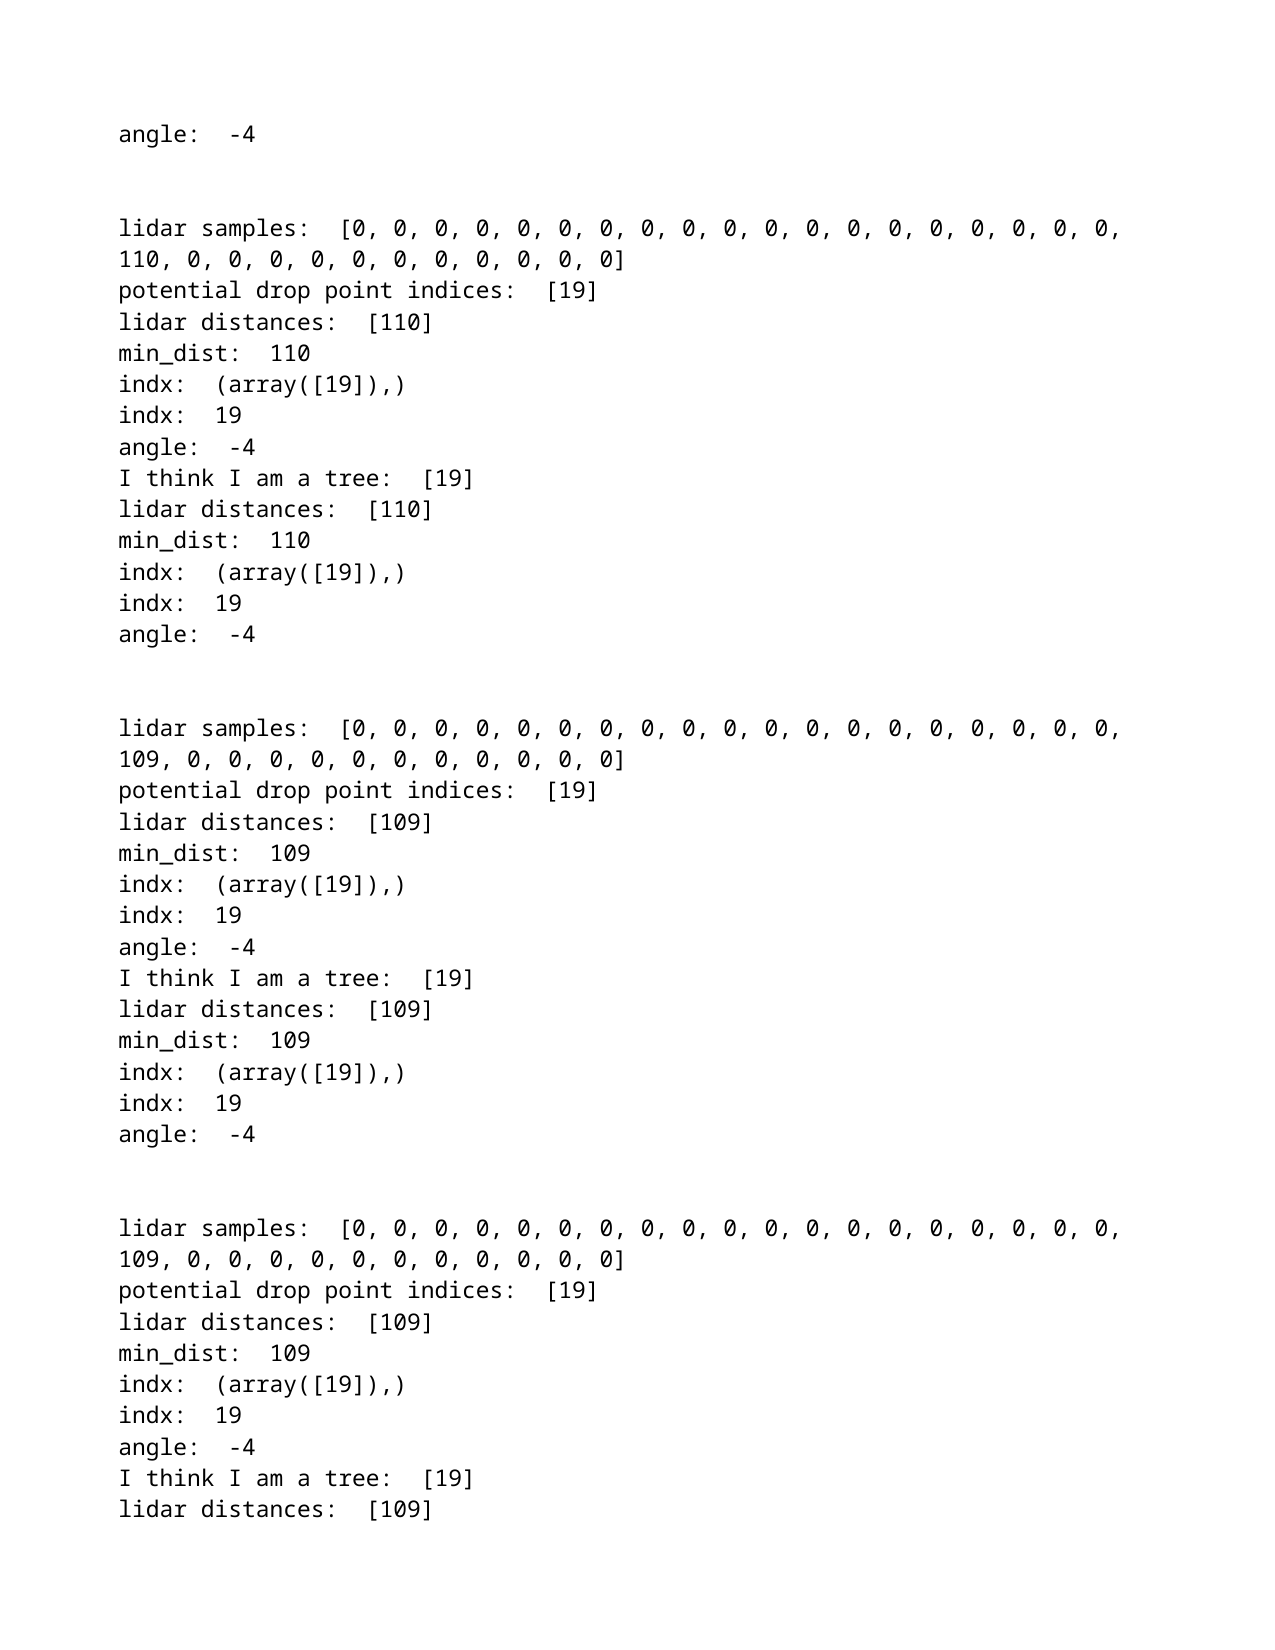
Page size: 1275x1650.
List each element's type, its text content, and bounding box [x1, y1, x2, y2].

text min_dist: 109 [118, 1337, 1157, 1368]
text lidar distances: [109] [118, 1493, 1157, 1524]
text potential drop point indices: [19] [118, 774, 1157, 806]
text indx: (array([19]),) [118, 368, 1157, 399]
text lidar distances: [109] [118, 1306, 1157, 1337]
text lidar samples: [0, 0, 0, 0, 0, 0, 0, 0, 0, 0, 0, 0, 0, 0, 0, 0, 0, 0, 0, 110, 0, 0, 0, 0, 0, 0, 0, 0, 0, 0, 0] [118, 212, 1157, 274]
text I think I am a tree: [19] [118, 462, 1157, 493]
text I think I am a tree: [19] [118, 962, 1157, 993]
text angle: -4 [118, 1431, 1157, 1462]
text indx: 19 [118, 399, 1157, 431]
text min_dist: 110 [118, 524, 1157, 556]
text indx: (array([19]),) [118, 868, 1157, 899]
text potential drop point indices: [19] [118, 1274, 1157, 1306]
text angle: -4 [118, 431, 1157, 462]
text lidar samples: [0, 0, 0, 0, 0, 0, 0, 0, 0, 0, 0, 0, 0, 0, 0, 0, 0, 0, 0, 109, 0, 0, 0, 0, 0, 0, 0, 0, 0, 0, 0] [118, 1212, 1157, 1274]
text min_dist: 110 [118, 337, 1157, 368]
text lidar distances: [110] [118, 493, 1157, 524]
text indx: 19 [118, 1087, 1157, 1118]
text indx: 19 [118, 587, 1157, 618]
text indx: (array([19]),) [118, 1368, 1157, 1399]
text potential drop point indices: [19] [118, 274, 1157, 306]
text angle: -4 [118, 1118, 1157, 1149]
text lidar distances: [110] [118, 306, 1157, 337]
text angle: -4 [118, 118, 1157, 149]
text indx: 19 [118, 899, 1157, 931]
text min_dist: 109 [118, 1024, 1157, 1056]
text angle: -4 [118, 618, 1157, 649]
text indx: (array([19]),) [118, 556, 1157, 587]
text lidar distances: [109] [118, 993, 1157, 1024]
text lidar samples: [0, 0, 0, 0, 0, 0, 0, 0, 0, 0, 0, 0, 0, 0, 0, 0, 0, 0, 0, 109, 0, 0, 0, 0, 0, 0, 0, 0, 0, 0, 0] [118, 712, 1157, 774]
text min_dist: 109 [118, 837, 1157, 868]
text I think I am a tree: [19] [118, 1462, 1157, 1493]
text indx: (array([19]),) [118, 1056, 1157, 1087]
text lidar distances: [109] [118, 806, 1157, 837]
text angle: -4 [118, 931, 1157, 962]
text indx: 19 [118, 1399, 1157, 1431]
